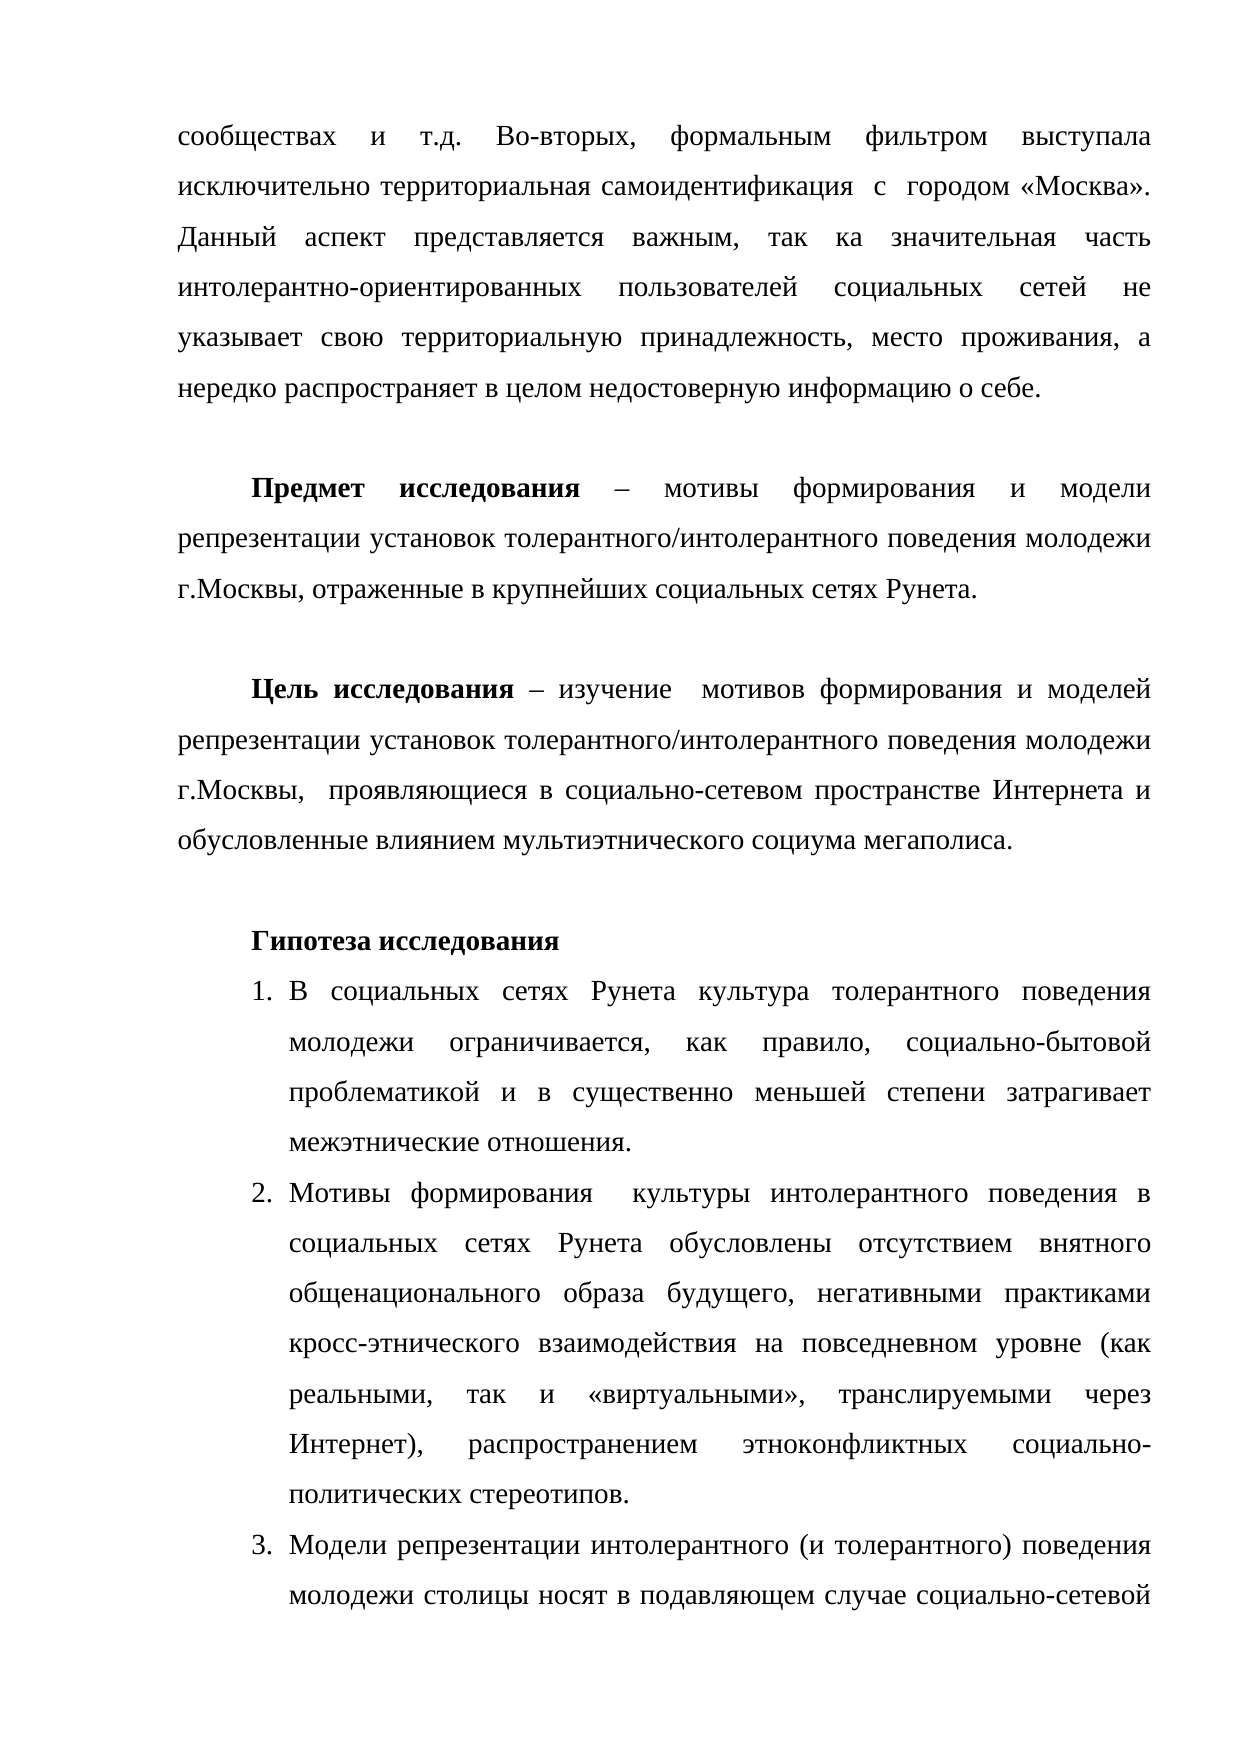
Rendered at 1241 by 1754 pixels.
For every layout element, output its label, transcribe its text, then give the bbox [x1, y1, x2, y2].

text Цель исследования – изучение мотивов формирования и моделей репрезентации установок толерантного/интолерантного поведения молодежи г.Москвы, проявляющиеся в социально-сетевом пространстве Интернета и обусловленные влиянием мультиэтнического социума мегаполиса. [177, 672, 1152, 856]
text Предмет исследования – мотивы формирования и модели репрезентации установок толерантного/интолерантного поведения молодежи г.Москвы, отраженные в крупнейших социальных сетях Рунета. [177, 470, 1152, 604]
list Мотивы формирования культуры интолерантного поведения в социальных сетях Рунета обусловлены отсутствием внятного общенационального образа будущего, негативными практиками кросс-этнического взаимодействия на повседневном уровне (как реальными, так и «виртуальными», транслируемыми через Интернет), распространением этноконфликтных социально-политических стереотипов. [251, 1175, 1152, 1510]
list Модели репрезентации интолерантного (и толерантного) поведения молодежи столицы носят в подавляющем случае социально-сетевой [251, 1527, 1152, 1611]
text Гипотеза исследования [177, 923, 1152, 957]
text сообществах и т.д. Во-вторых, формальным фильтром выступала исключительно территориальная самоидентификация с городом «Москва». Данный аспект представляется важным, так ка значительная часть интолерантно-ориентированных пользователей социальных сетей не указывает свою территориальную принадлежность, место проживания, а нередко распространяет в целом недостоверную информацию о себе. [177, 118, 1152, 403]
list В социальных сетях Рунета культура толерантного поведения молодежи ограничивается, как правило, социально-бытовой проблематикой и в существенно меньшей степени затрагивает межэтнические отношения. [251, 973, 1152, 1158]
